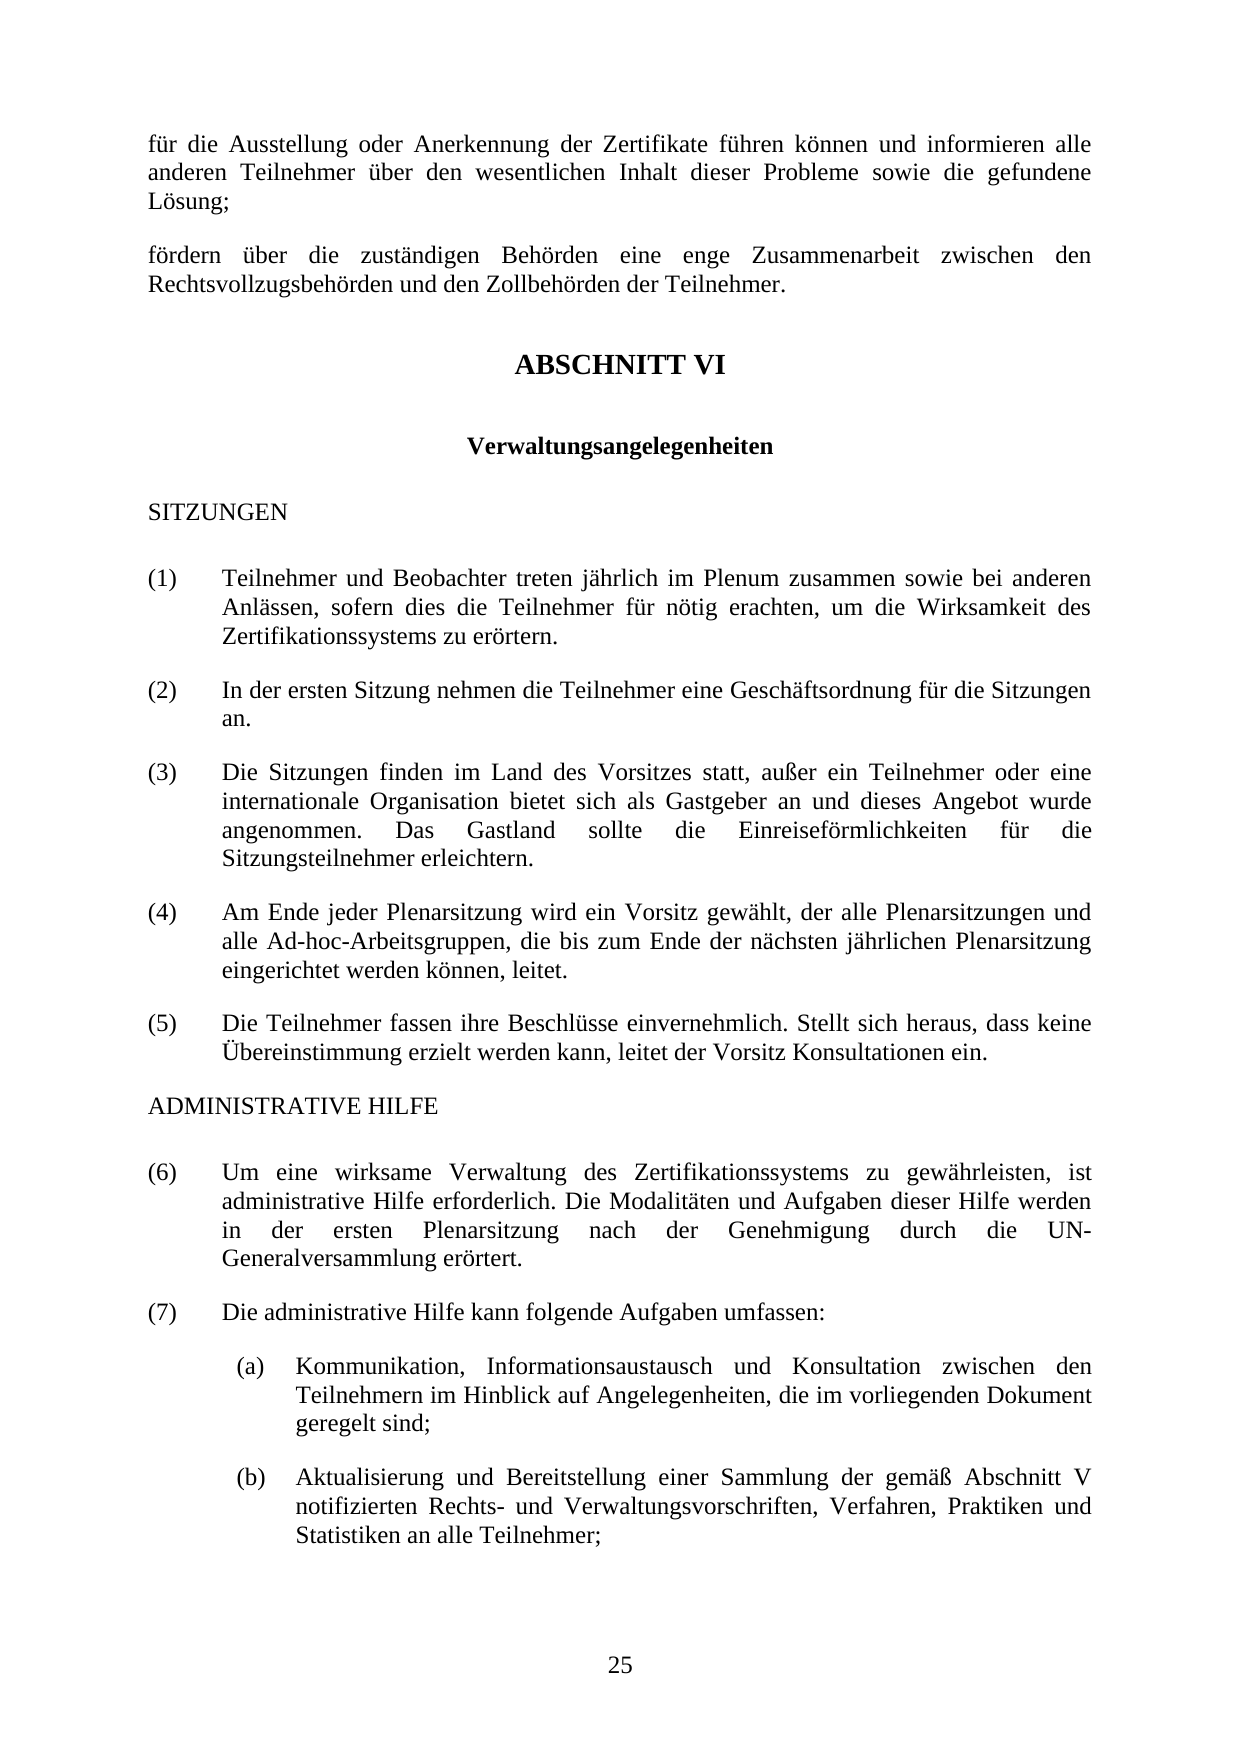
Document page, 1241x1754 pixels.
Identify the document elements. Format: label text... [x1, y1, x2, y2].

list In der ersten Sitzung nehmen die Teilnehmer eine Geschäftsordnung für die Sitzungen an. [148, 675, 1092, 732]
text fördern über die zuständigen Behörden eine enge Zusammenarbeit zwischen den Rechtsvollzugsbehörden und den Zollbehörden der Teilnehmer. [148, 240, 1092, 297]
text Verwaltungsangelegenheiten [148, 431, 1092, 460]
list Am Ende jeder Plenarsitzung wird ein Vorsitz gewählt, der alle Plenarsitzungen und alle Ad-hoc-Arbeitsgruppen, die bis zum Ende der nächsten jährlichen Plenarsitzung eingerichtet werden können, leitet. [148, 897, 1092, 983]
text für die Ausstellung oder Anerkennung der Zertifikate führen können und informieren alle anderen Teilnehmer über den wesentlichen Inhalt dieser Probleme sowie die gefundene Lösung; [148, 129, 1092, 215]
list Die Sitzungen finden im Land des Vorsitzes statt, außer ein Teilnehmer oder eine internationale Organisation bietet sich als Gastgeber an und dieses Angebot wurde angenommen. Das Gastland sollte die Einreiseförmlichkeiten für die Sitzungsteilnehmer erleichtern. [148, 757, 1092, 872]
text (a) Kommunikation, Informationsaustausch und Konsultation zwischen den Teilnehmern im Hinblick auf Angelegenheiten, die im vorliegenden Dokument geregelt sind; [236, 1351, 1092, 1437]
list Die Teilnehmer fassen ihre Beschlüsse einvernehmlich. Stellt sich heraus, dass keine Übereinstimmung erzielt werden kann, leitet der Vorsitz Konsultationen ein. [148, 1008, 1092, 1066]
text SITZUNGEN [148, 497, 1092, 526]
list Um eine wirksame Verwaltung des Zertifikationssystems zu gewährleisten, ist administrative Hilfe erforderlich. Die Modalitäten und Aufgaben dieser Hilfe werden in der ersten Plenarsitzung nach der Genehmigung durch die UN-Generalversammlung erörtert. [148, 1157, 1092, 1272]
text (b) Aktualisierung und Bereitstellung einer Sammlung der gemäß Abschnitt V notifizierten Rechts- und Verwaltungsvorschriften, Verfahren, Praktiken und Statistiken an alle Teilnehmer; [236, 1462, 1092, 1548]
list Die administrative Hilfe kann folgende Aufgaben umfassen: [148, 1297, 1092, 1326]
list Teilnehmer und Beobachter treten jährlich im Plenum zusammen sowie bei anderen Anlässen, sofern dies die Teilnehmer für nötig erachten, um die Wirksamkeit des Zertifikationssystems zu erörtern. [148, 563, 1092, 650]
title ABSCHNITT VI [148, 347, 1092, 381]
text ADMINISTRATIVE HILFE [148, 1091, 1092, 1120]
